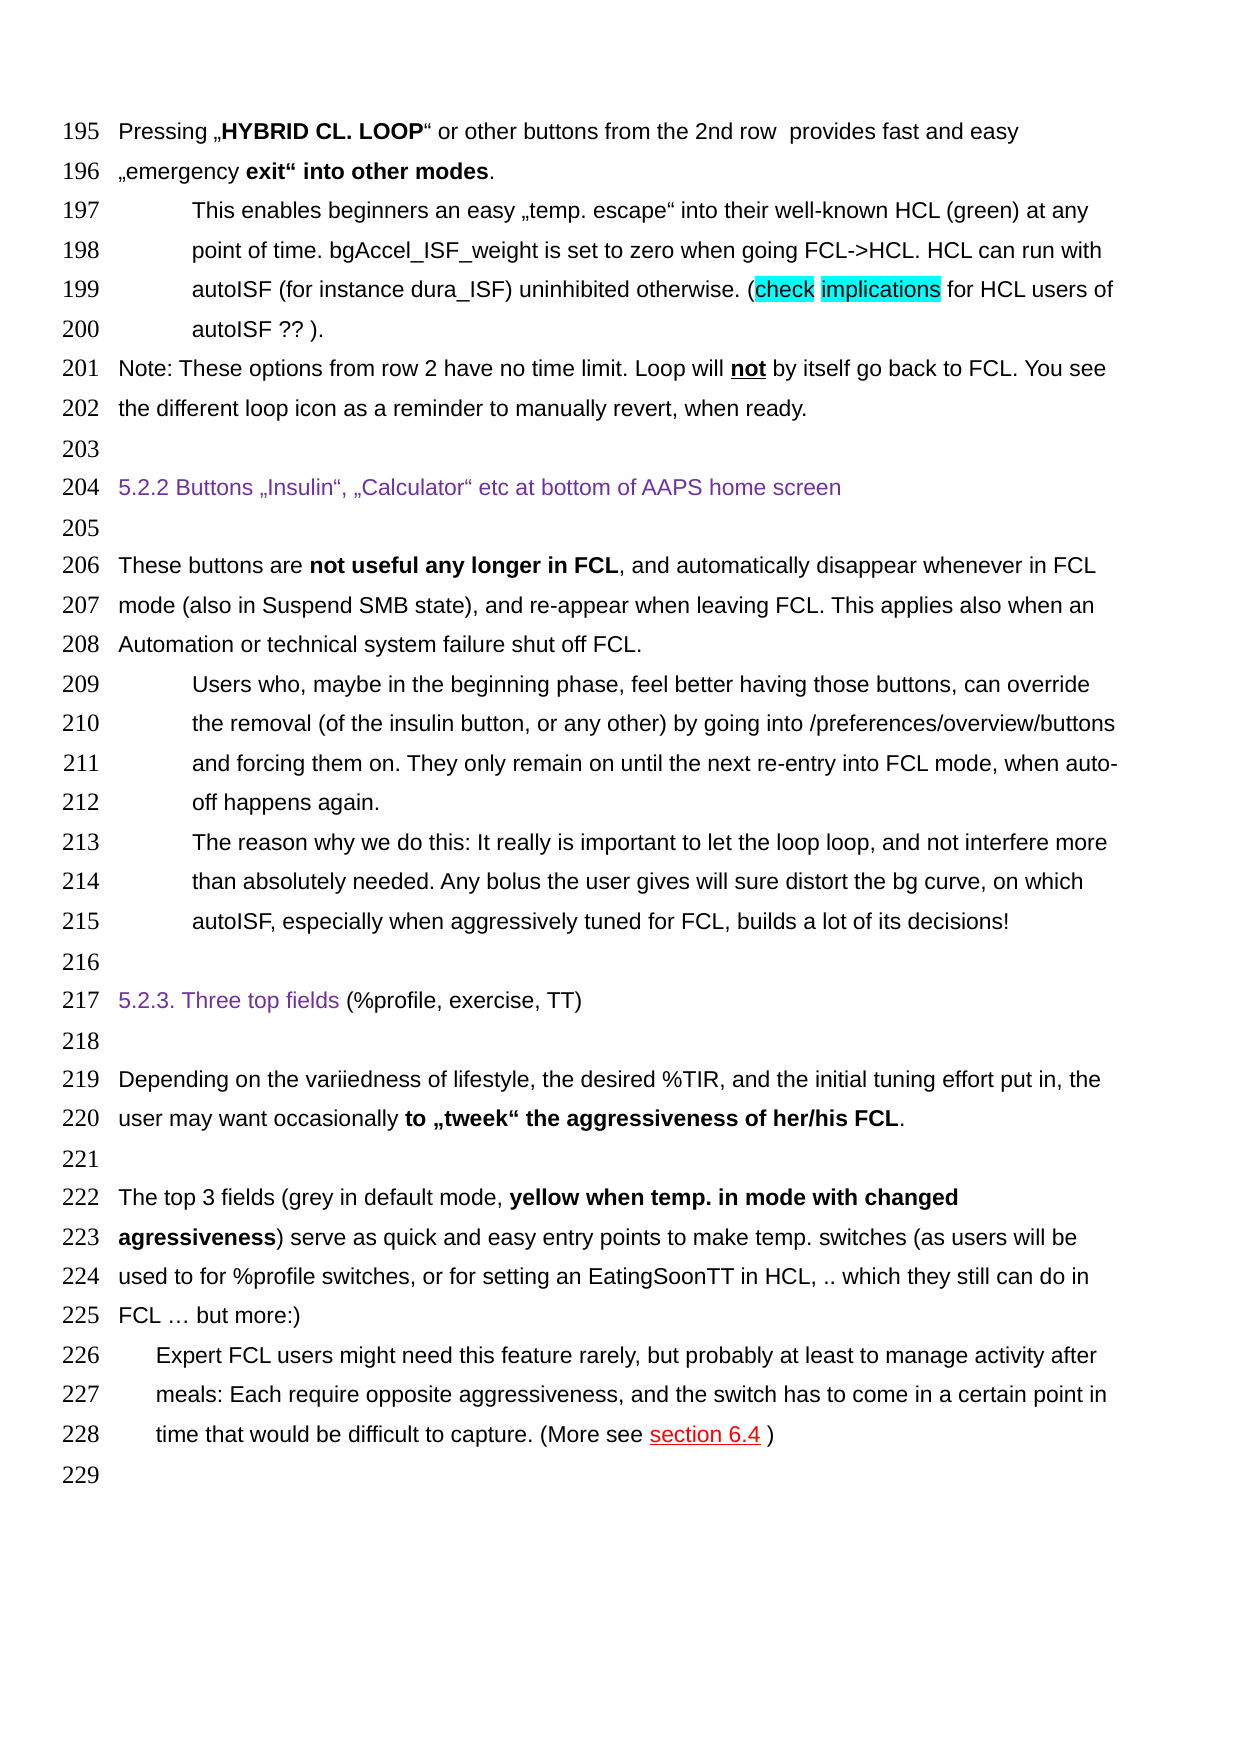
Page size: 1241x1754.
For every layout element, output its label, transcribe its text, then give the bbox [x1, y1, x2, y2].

text Expert FCL users might need this feature rarely, but probably at least to manage activity after meals: Each require opposite aggressiveness, and the switch has to come in a certain point in time that would be difficult to capture. (More see section 6.4 ) [156, 1342, 1122, 1447]
text Note: These options from row 2 have no time limit. Loop will not by itself go back to FCL. You see the different loop icon as a reminder to manually revert, when ready. [118, 355, 1122, 421]
text 5.2.2 Buttons „Insulin“, „Calculator“ etc at bottom of AAPS home screen [118, 473, 1122, 500]
text 5.2.3. Three top fields (%profile, exercise, TT) [118, 987, 1122, 1013]
text These buttons are not useful any longer in FCL, and automatically disappear whenever in FCL mode (also in Suspend SMB state), and re-appear when leaving FCL. This applies also when an Automation or technical system failure shut off FCL. [118, 552, 1122, 658]
text The top 3 fields (grey in default mode, yellow when temp. in mode with changed agressiveness) serve as quick and easy entry points to make temp. switches (as users will be used to for %profile switches, or for setting an EatingSoonTT in HCL, .. which they still can do in FCL … but more:) [118, 1184, 1122, 1329]
text Pressing „HYBRID CL. LOOP“ or other buttons from the 2nd row provides fast and easy „emergency exit“ into other modes. [118, 118, 1122, 184]
text Users who, maybe in the beginning phase, feel better having those buttons, can override the removal (of the insulin button, or any other) by going into /preferences/overview/buttons and forcing them on. They only remain on until the next re-entry into FCL mode, when auto-off happens again. [192, 671, 1122, 816]
text The reason why we do this: It really is important to let the loop loop, and not interfere more than absolutely needed. Any bolus the user gives will sure distort the bg curve, on which autoISF, especially when aggressively tuned for FCL, builds a lot of its decisions! [192, 829, 1122, 934]
text Depending on the variiedness of lifestyle, the desired %TIR, and the initial tuning effort put in, the user may want occasionally to „tweek“ the aggressiveness of her/his FCL. [118, 1066, 1122, 1131]
text This enables beginners an easy „temp. escape“ into their well-known HCL (green) at any point of time. bgAccel_ISF_weight is set to zero when going FCL->HCL. HCL can run with autoISF (for instance dura_ISF) uninhibited otherwise. (check implications for HCL users of autoISF ?? ). [192, 197, 1122, 342]
